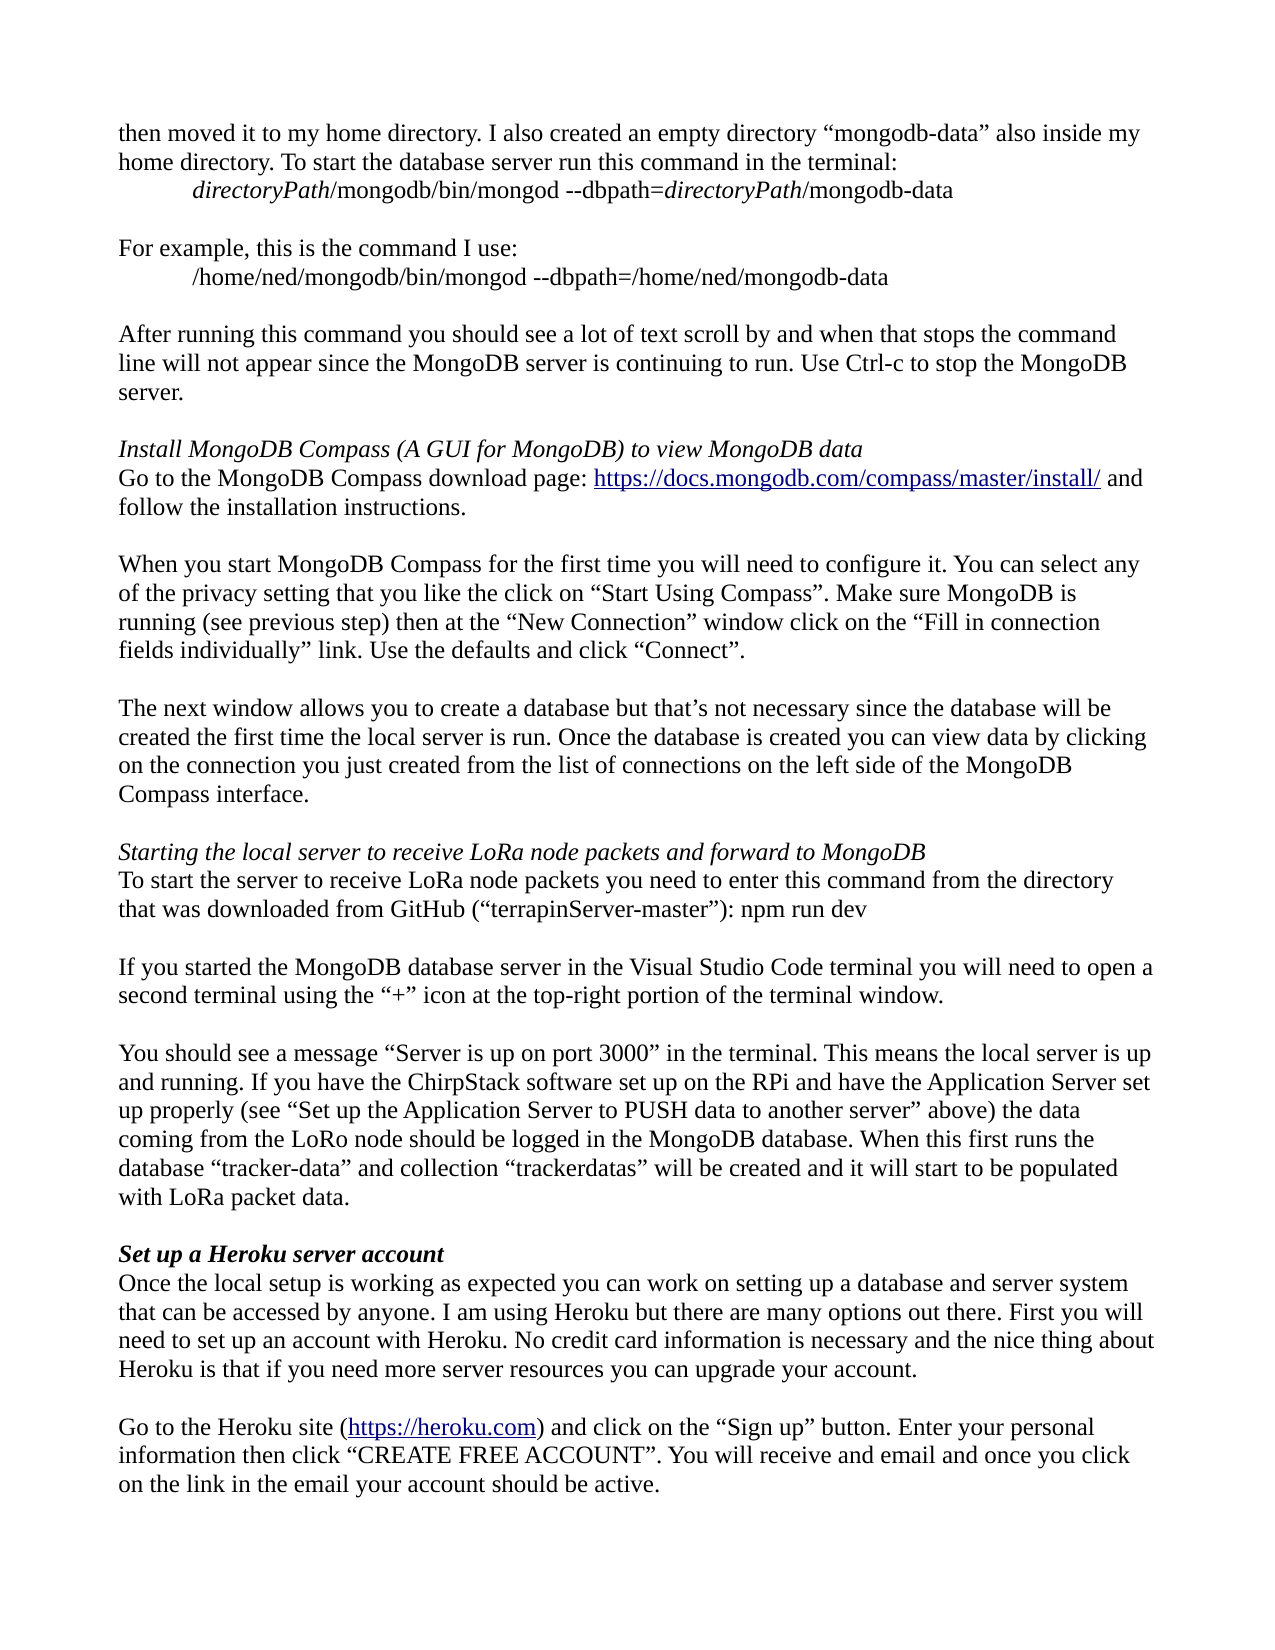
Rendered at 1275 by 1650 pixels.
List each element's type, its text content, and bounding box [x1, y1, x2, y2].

text Go to the Heroku site (https://heroku.com) and click on the “Sign up” button. Enter your personal information then click “CREATE FREE ACCOUNT”. You will receive and email and once you click on the link in the email your account should be active. [118, 1412, 1157, 1498]
text When you start MongoDB Compass for the first time you will need to configure it. You can select any of the privacy setting that you like the click on “Start Using Compass”. Make sure MongoDB is running (see previous step) then at the “New Connection” window click on the “Fill in connection fields individually” link. Use the defaults and click “Connect”. [118, 549, 1157, 664]
text Set up a Heroku server account [118, 1239, 1157, 1268]
text If you started the MongoDB database server in the Visual Studio Code terminal you will need to open a second terminal using the “+” icon at the top-right portion of the terminal window. [118, 952, 1157, 1009]
text For example, this is the command I use: [118, 233, 1157, 262]
text Install MongoDB Compass (A GUI for MongoDB) to view MongoDB data [118, 434, 1157, 463]
text To start the server to receive LoRa node packets you need to enter this command from the directory that was downloaded from GitHub (“terrapinServer-master”): npm run dev [118, 866, 1157, 923]
text After running this command you should see a lot of text scroll by and when that stops the command line will not appear since the MongoDB server is continuing to run. Use Ctrl-c to stop the MongoDB server. [118, 319, 1157, 406]
text Starting the local server to receive LoRa node packets and forward to MongoDB [118, 837, 1157, 866]
text Once the local setup is working as expected you can work on setting up a database and server system that can be accessed by anyone. I am using Heroku but there are many options out there. First you will need to set up an account with Heroku. No credit card information is necessary and the nice thing about Heroku is that if you need more server resources you can upgrade your account. [118, 1268, 1157, 1383]
text You should see a message “Server is up on port 3000” in the terminal. This means the local server is up and running. If you have the ChirpStack software set up on the RPi and have the Application Server set up properly (see “Set up the Application Server to PUSH data to another server” above) the data coming from the LoRo node should be logged in the MongoDB database. When this first runs the database “tracker-data” and collection “trackerdatas” will be created and it will start to be populated with LoRa packet data. [118, 1038, 1157, 1211]
text /home/ned/mongodb/bin/mongod --dbpath=/home/ned/mongodb-data [118, 262, 1157, 291]
text then moved it to my home directory. I also created an empty directory “mongodb-data” also inside my home directory. To start the database server run this command in the terminal: [118, 118, 1157, 176]
text directoryPath/mongodb/bin/mongod --dbpath=directoryPath/mongodb-data [118, 176, 1157, 204]
text Go to the MongoDB Compass download page: https://docs.mongodb.com/compass/master/install/ and follow the installation instructions. [118, 463, 1157, 521]
text The next window allows you to create a database but that’s not necessary since the database will be created the first time the local server is run. Once the database is created you can view data by clicking on the connection you just created from the list of connections on the left side of the MongoDB Compass interface. [118, 693, 1157, 808]
